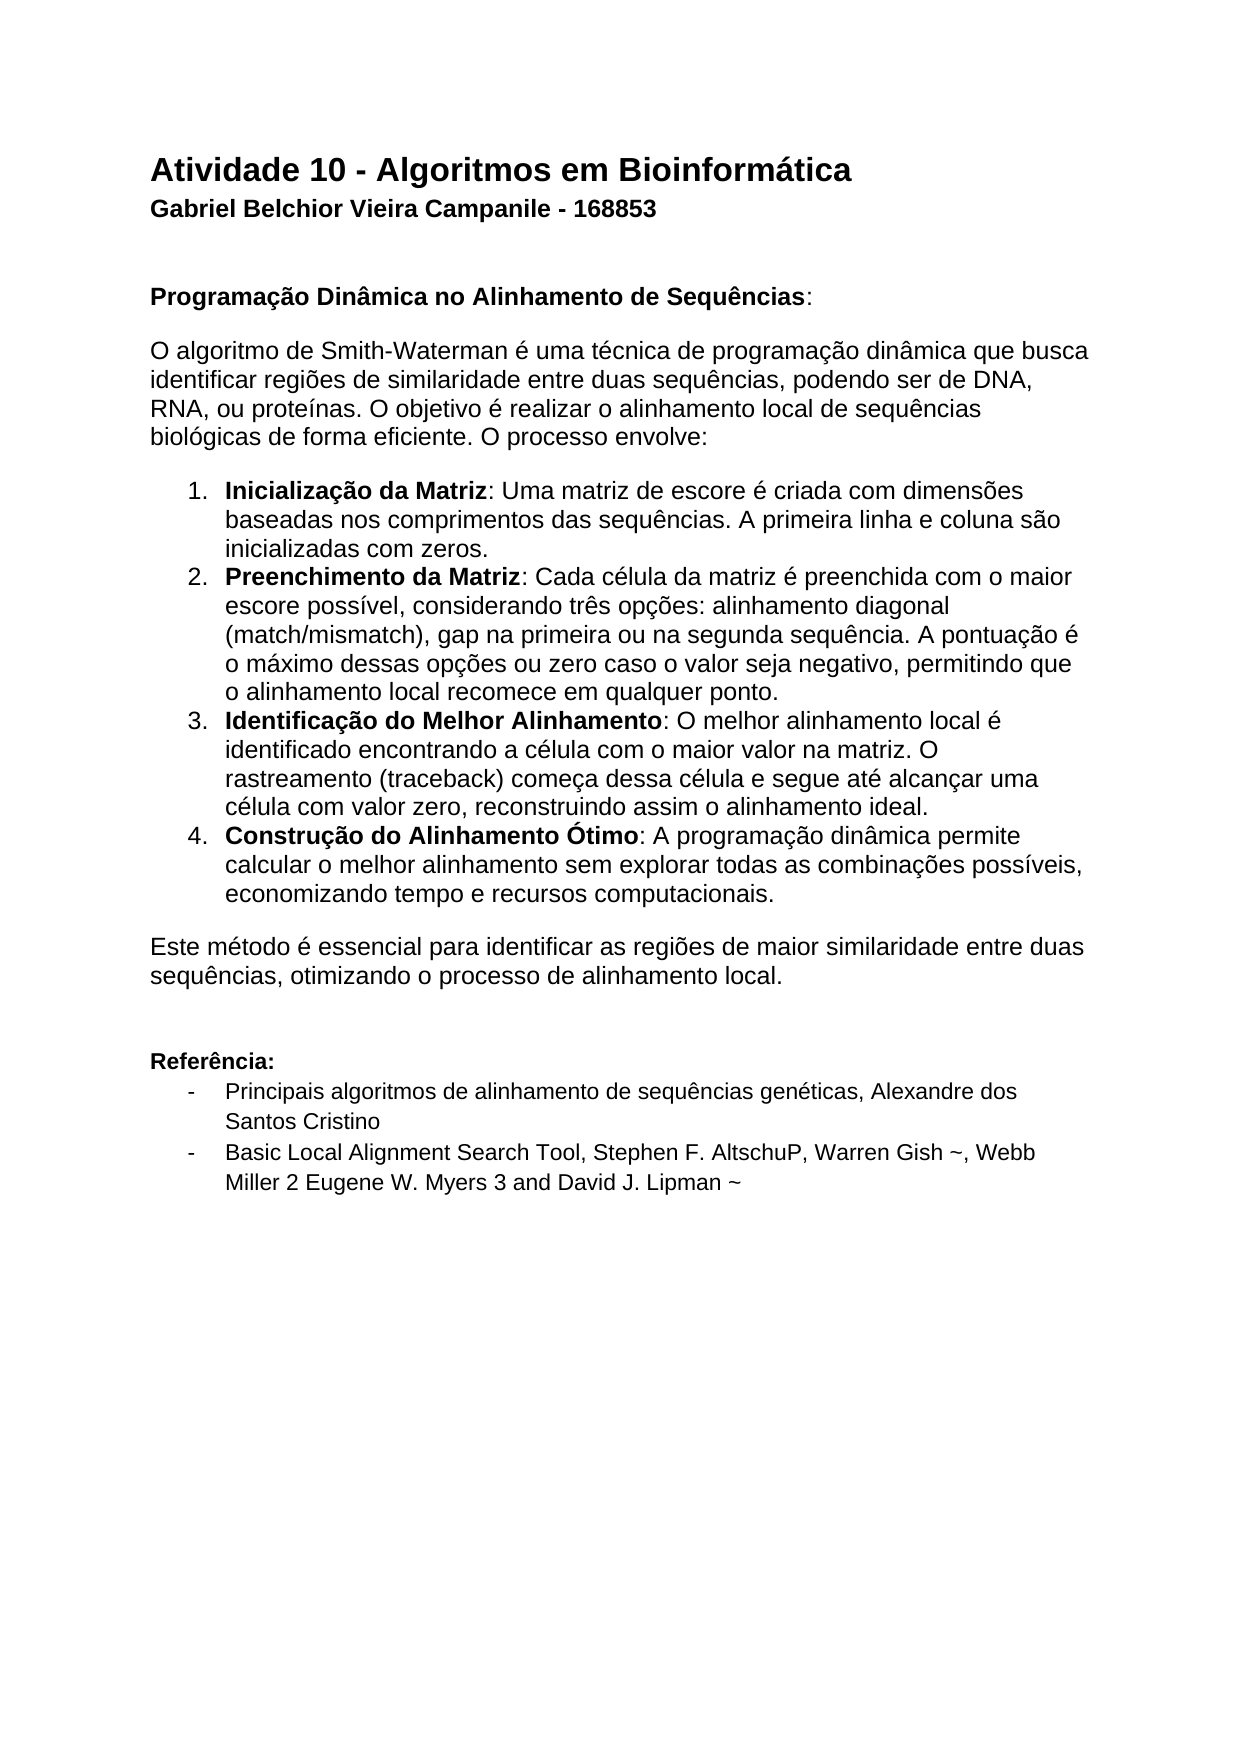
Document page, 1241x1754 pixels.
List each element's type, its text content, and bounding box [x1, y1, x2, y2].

list Preenchimento da Matriz: Cada célula da matriz é preenchida com o maior escore possível, considerando três opções: alinhamento diagonal (match/mismatch), gap na primeira ou na segunda sequência. A pontuação é o máximo dessas opções ou zero caso o valor seja negativo, permitindo que o alinhamento local recomece em qualquer ponto. [187, 562, 1090, 706]
list Inicialização da Matriz: Uma matriz de escore é criada com dimensões baseadas nos comprimentos das sequências. A primeira linha e coluna são inicializadas com zeros. [187, 476, 1090, 562]
text Atividade 10 - Algoritmos em Bioinformática [150, 150, 1090, 188]
text Gabriel Belchior Vieira Campanile - 168853 [150, 194, 1090, 223]
text Referência: [150, 1048, 1090, 1074]
list Principais algoritmos de alinhamento de sequências genéticas, Alexandre dos Santos Cristino [187, 1078, 1090, 1135]
text Programação Dinâmica no Alinhamento de Sequências: [150, 282, 1090, 311]
list Construção do Alinhamento Ótimo: A programação dinâmica permite calcular o melhor alinhamento sem explorar todas as combinações possíveis, economizando tempo e recursos computacionais. [187, 821, 1090, 907]
text Este método é essencial para identificar as regiões de maior similaridade entre duas sequências, otimizando o processo de alinhamento local. [150, 932, 1090, 990]
list Identificação do Melhor Alinhamento: O melhor alinhamento local é identificado encontrando a célula com o maior valor na matriz. O rastreamento (traceback) começa dessa célula e segue até alcançar uma célula com valor zero, reconstruindo assim o alinhamento ideal. [187, 706, 1090, 821]
text O algoritmo de Smith-Waterman é uma técnica de programação dinâmica que busca identificar regiões de similaridade entre duas sequências, podendo ser de DNA, RNA, ou proteínas. O objetivo é realizar o alinhamento local de sequências biológicas de forma eficiente. O processo envolve: [150, 336, 1090, 451]
list Basic Local Alignment Search Tool, Stephen F. AltschuP, Warren Gish ~, Webb Miller 2 Eugene W. Myers 3 and David J. Lipman ~ [187, 1138, 1090, 1195]
